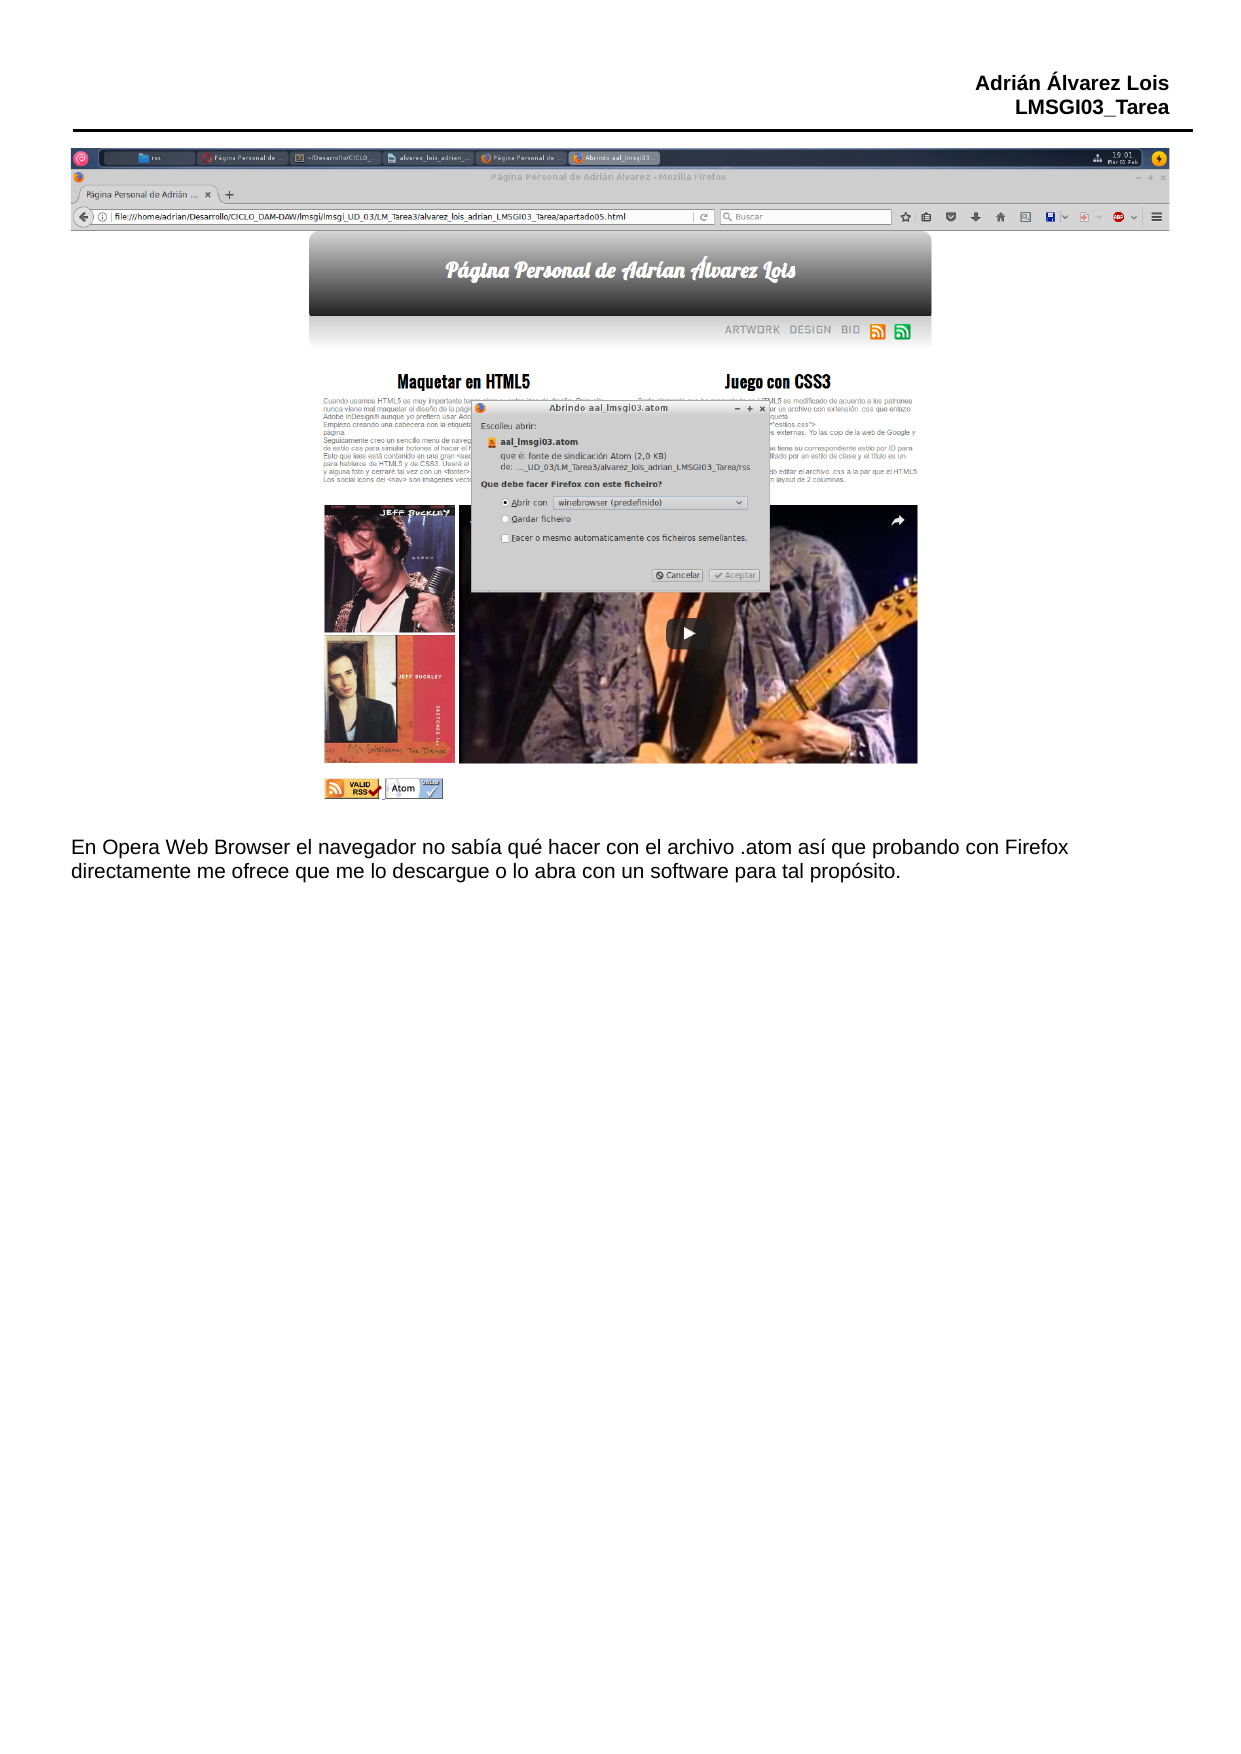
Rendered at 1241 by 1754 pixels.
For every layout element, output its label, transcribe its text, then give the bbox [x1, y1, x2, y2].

text En Opera Web Browser el navegador no sabía qué hacer con el archivo .atom así que probando con Firefox directamente me ofrece que me lo descargue o lo abra con un software para tal propósito. [71, 835, 1169, 883]
picture [70, 148, 1170, 835]
